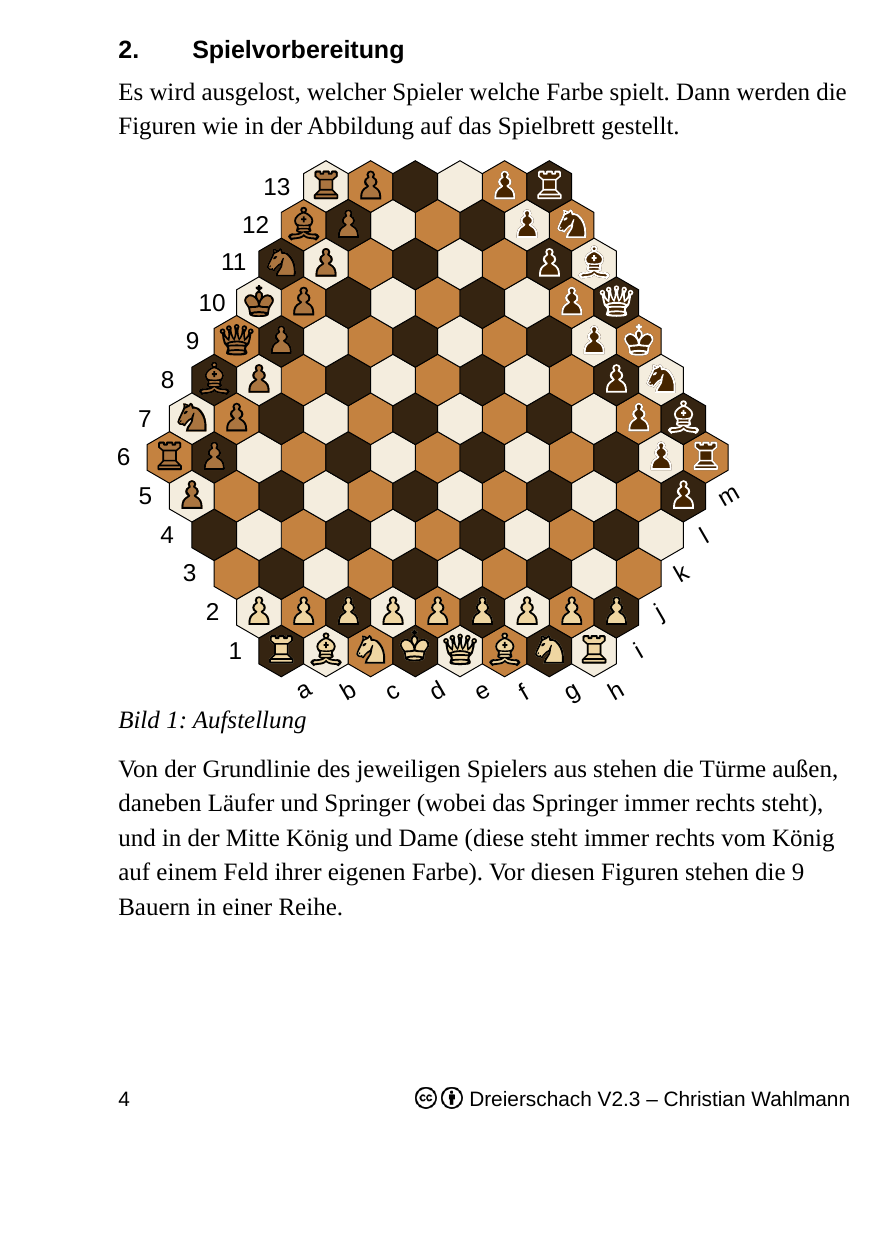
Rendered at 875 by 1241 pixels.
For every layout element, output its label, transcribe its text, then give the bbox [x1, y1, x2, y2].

picture [413, 1085, 464, 1110]
text Von der Grundlinie des jeweiligen Spielers aus stehen die Türme außen, daneben Läufer und Springer (wobei das Springer immer rechts steht), und in der Mitte König und Dame (diese steht immer rechts vom König auf einem Feld ihrer eigenen Farbe). Vor diesen Figuren stehen die 9 Bauern in einer Reihe. [118, 754, 850, 921]
text Bild 1: Aufstellung [118, 173, 740, 734]
text Es wird ausgelost, welcher Spieler welche Farbe spielt. Dann werden die Figuren wie in der Abbildung auf das Spielbrett gestellt. [118, 77, 850, 140]
subtitle Spielvorbereitung [118, 35, 850, 64]
